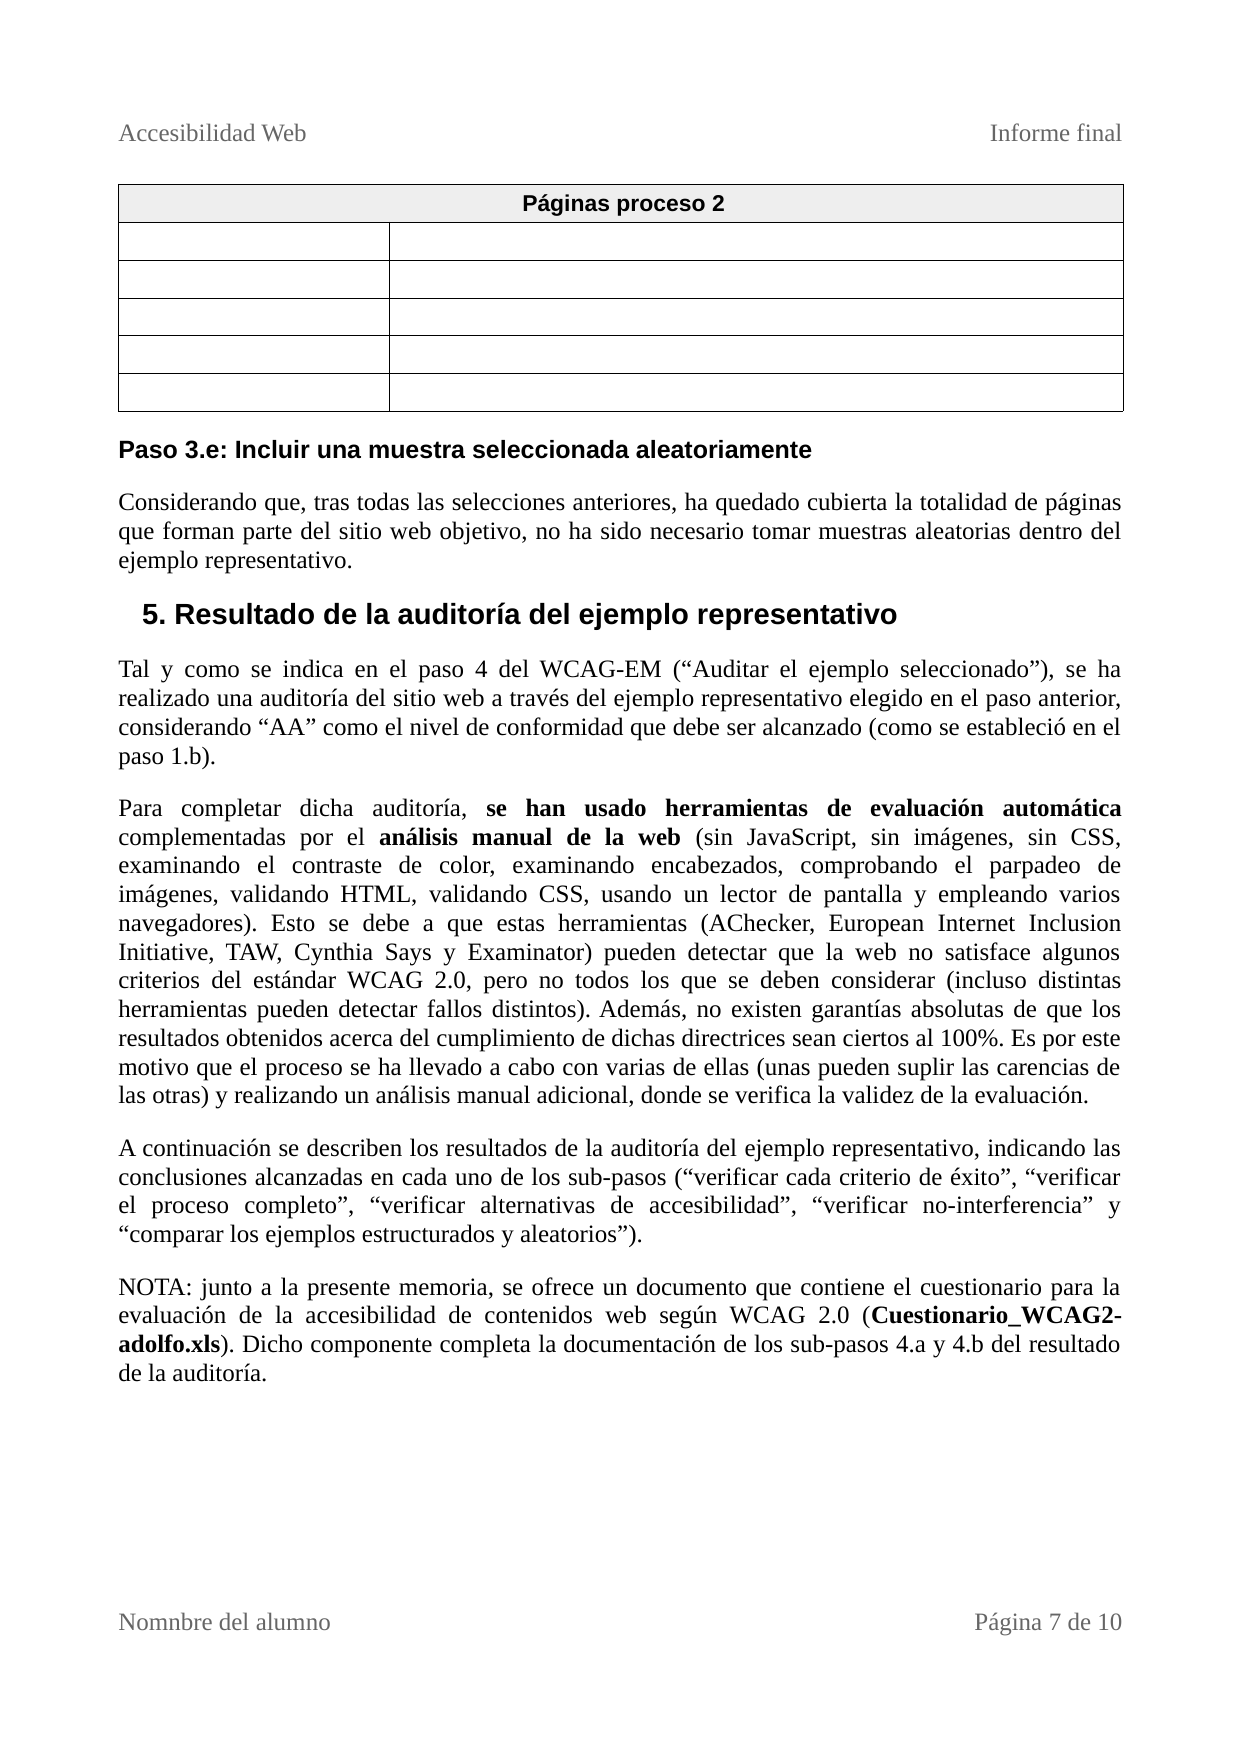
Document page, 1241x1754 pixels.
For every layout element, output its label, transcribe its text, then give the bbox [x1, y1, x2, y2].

table_cell [119, 374, 389, 411]
table_cell [119, 336, 389, 373]
subtitle Paso 3.e: Incluir una muestra seleccionada aleatoriamente [118, 435, 1122, 464]
table_cell [390, 336, 1123, 373]
table_header Páginas proceso 2 [119, 185, 1123, 222]
table_cell [119, 261, 389, 297]
table_cell [390, 223, 1123, 259]
text Tal y como se indica en el paso 4 del WCAG-EM (“Auditar el ejemplo seleccionado”), se ha realizado una auditoría del sitio web a través del ejemplo representativo elegido en el paso anterior, considerando “AA” como el nivel de conformidad que debe ser alcanzado (como se estableció en el paso 1.b). [118, 654, 1122, 769]
text A continuación se describen los resultados de la auditoría del ejemplo representativo, indicando las conclusiones alcanzadas en cada uno de los sub-pasos (“verificar cada criterio de éxito”, “verificar el proceso completo”, “verificar alternativas de accesibilidad”, “verificar no-interferencia” y “comparar los ejemplos estructurados y aleatorios”). [118, 1133, 1122, 1248]
text NOTA: junto a la presente memoria, se ofrece un documento que contiene el cuestionario para la evaluación de la accesibilidad de contenidos web según WCAG 2.0 (Cuestionario_WCAG2-adolfo.xls). Dicho componente completa la documentación de los sub-pasos 4.a y 4.b del resultado de la auditoría. [118, 1272, 1122, 1387]
table_cell [119, 299, 389, 335]
table_cell [119, 223, 389, 259]
text Para completar dicha auditoría, se han usado herramientas de evaluación automática complementadas por el análisis manual de la web (sin JavaScript, sin imágenes, sin CSS, examinando el contraste de color, examinando encabezados, comprobando el parpadeo de imágenes, validando HTML, validando CSS, usando un lector de pantalla y empleando varios navegadores). Esto se debe a que estas herramientas (AChecker, European Internet Inclusion Initiative, TAW, Cynthia Says y Examinator) pueden detectar que la web no satisface algunos criterios del estándar WCAG 2.0, pero no todos los que se deben considerar (incluso distintas herramientas pueden detectar fallos distintos). Además, no existen garantías absolutas de que los resultados obtenidos acerca del cumplimiento de dichas directrices sean ciertos al 100%. Es por este motivo que el proceso se ha llevado a cabo con varias de ellas (unas pueden suplir las carencias de las otras) y realizando un análisis manual adicional, donde se verifica la validez de la evaluación. [118, 793, 1122, 1109]
table_cell [390, 374, 1123, 411]
table_cell [390, 299, 1123, 335]
text Considerando que, tras todas las selecciones anteriores, ha quedado cubierta la totalidad de páginas que forman parte del sitio web objetivo, no ha sido necesario tomar muestras aleatorias dentro del ejemplo representativo. [118, 487, 1122, 574]
subtitle Resultado de la auditoría del ejemplo representativo [142, 597, 1122, 631]
table_cell [390, 261, 1123, 297]
